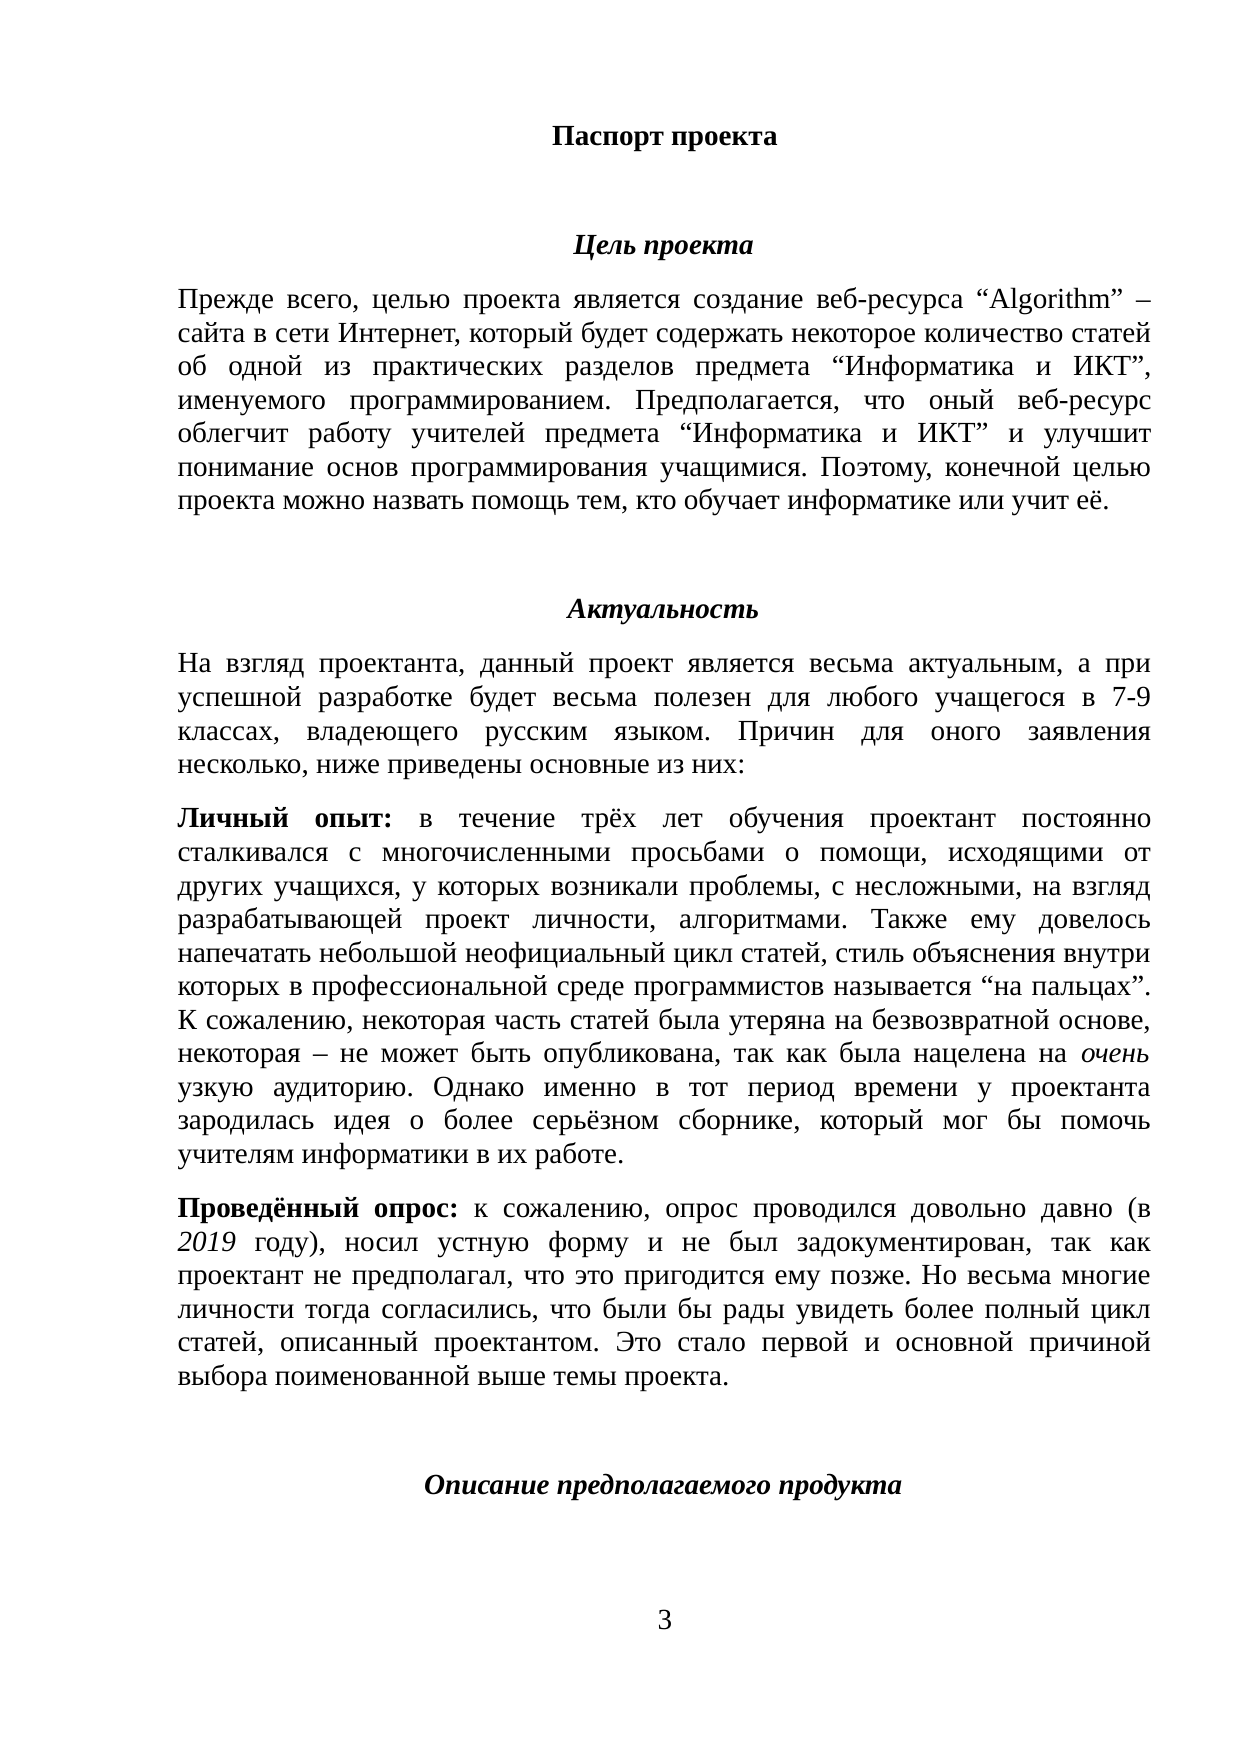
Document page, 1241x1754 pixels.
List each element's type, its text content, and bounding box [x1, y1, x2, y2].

text На взгляд проектанта, данный проект является весьма актуальным, а при успешной разработке будет весьма полезен для любого учащегося в 7-9 классах, владеющего русским языком. Причин для оного заявления несколько, ниже приведены основные из них: [177, 646, 1152, 780]
text Описание предполагаемого продукта [177, 1467, 1152, 1500]
text Проведённый опрос: к сожалению, опрос проводился довольно давно (в 2019 году), носил устную форму и не был задокументирован, так как проектант не предполагал, что это пригодится ему позже. Но весьма многие личности тогда согласились, что были бы рады увидеть более полный цикл статей, описанный проектантом. Это стало первой и основной причиной выбора поименованной выше темы проекта. [177, 1190, 1152, 1392]
text Личный опыт: в течение трёх лет обучения проектант постоянно сталкивался с многочисленными просьбами о помощи, исходящими от других учащихся, у которых возникали проблемы, с несложными, на взгляд разрабатывающей проект личности, алгоритмами. Также ему довелось напечатать небольшой неофициальный цикл статей, стиль объяснения внутри которых в профессиональной среде программистов называется “на пальцах”. К сожалению, некоторая часть статей была утеряна на безвозвратной основе, некоторая – не может быть опубликована, так как была нацелена на очень узкую аудиторию. Однако именно в тот период времени у проектанта зародилась идея о более серьёзном сборнике, который мог бы помочь учителям информатики в их работе. [177, 801, 1152, 1169]
text Актуальность [177, 591, 1152, 625]
text Прежде всего, целью проекта является создание веб-ресурса “Algorithm” – сайта в сети Интернет, который будет содержать некоторое количество статей об одной из практических разделов предмета “Информатика и ИКТ”, именуемого программированием. Предполагается, что оный веб-ресурс облегчит работу учителей предмета “Информатика и ИКТ” и улучшит понимание основ программирования учащимися. Поэтому, конечной целью проекта можно назвать помощь тем, кто обучает информатике или учит её. [177, 281, 1152, 516]
text Паспорт проекта [177, 118, 1152, 152]
text Цель проекта [177, 227, 1152, 260]
